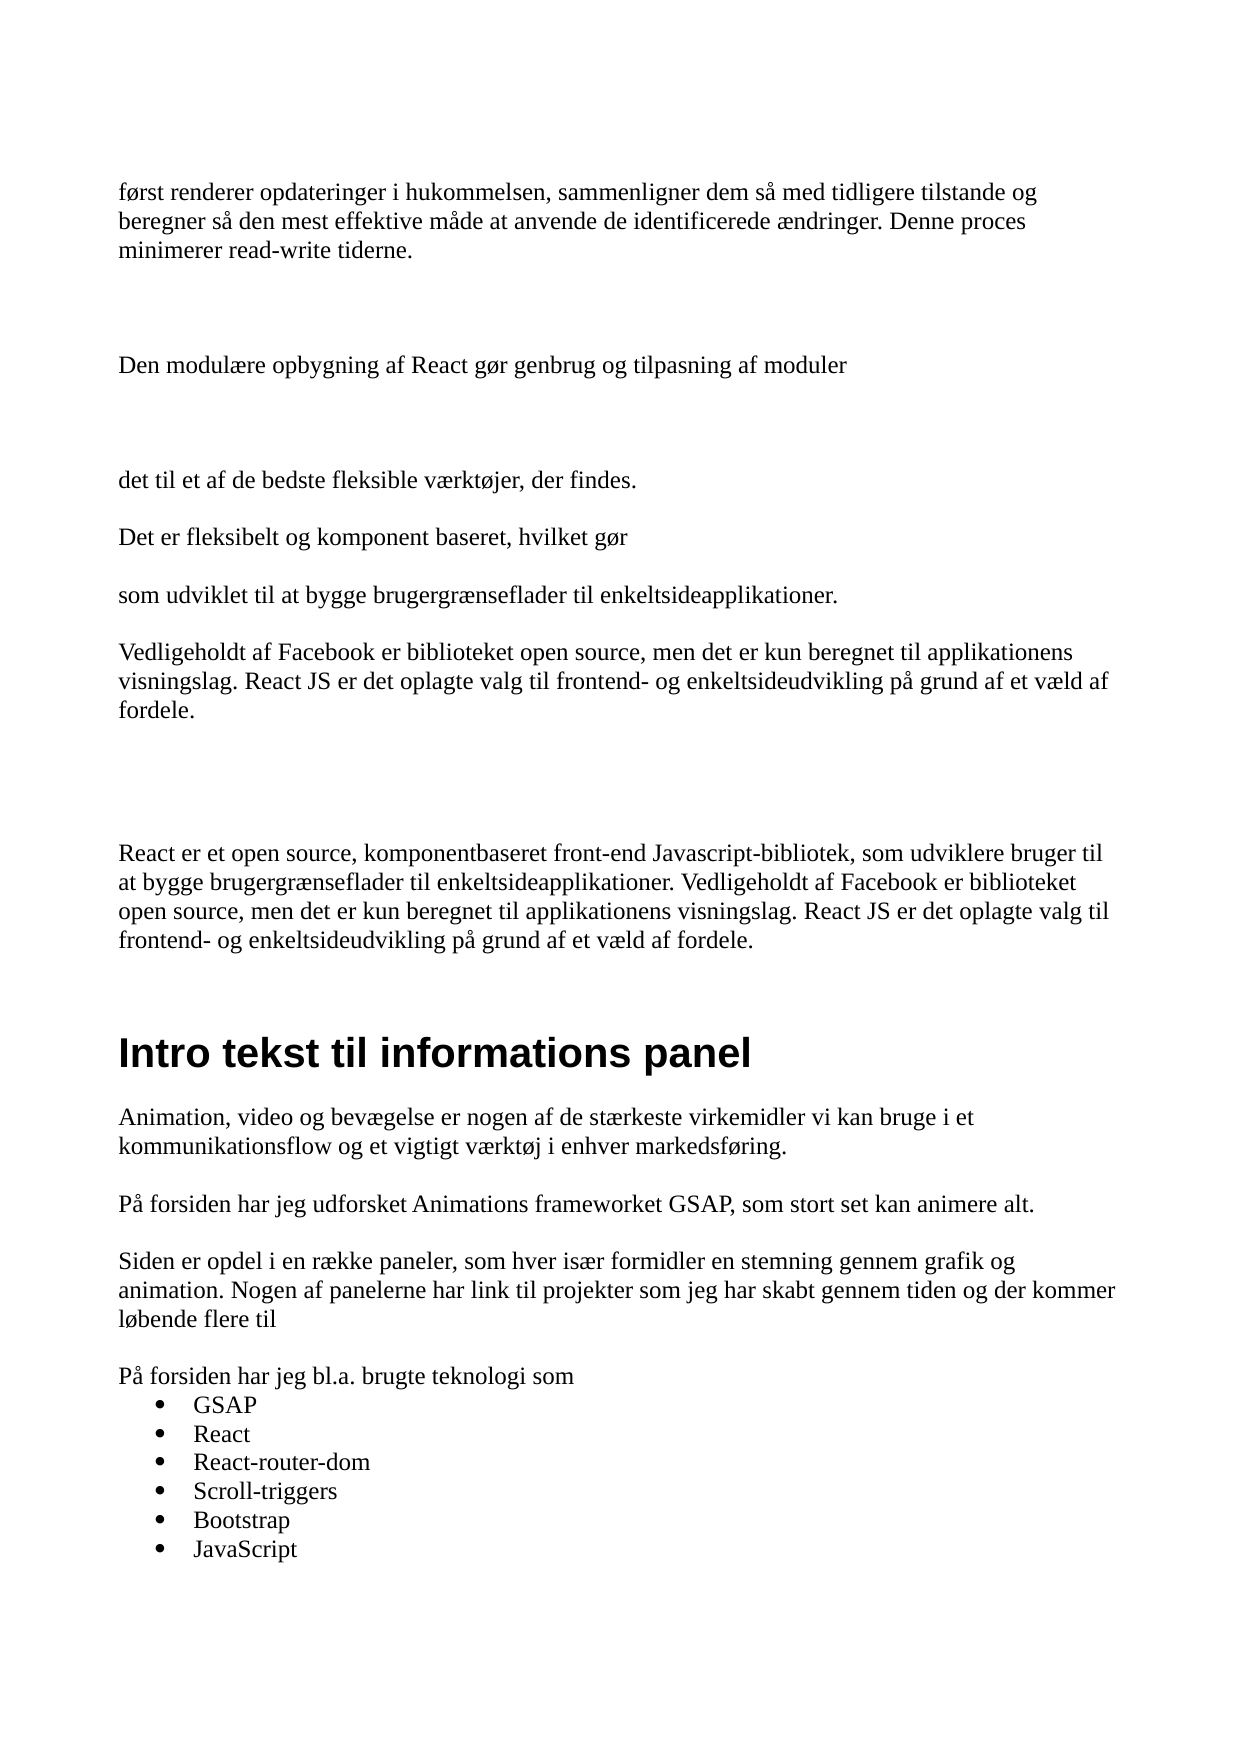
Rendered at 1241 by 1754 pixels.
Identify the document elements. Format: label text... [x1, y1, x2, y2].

list JavaScript [156, 1534, 1122, 1562]
text På forsiden har jeg bl.a. brugte teknologi som [118, 1361, 1122, 1390]
text det til et af de bedste fleksible værktøjer, der findes. [118, 465, 1122, 493]
list React [156, 1419, 1122, 1447]
text Det er fleksibelt og komponent baseret, hvilket gør [118, 522, 1122, 551]
text først renderer opdateringer i hukommelsen, sammenligner dem så med tidligere tilstande og beregner så den mest effektive måde at anvende de identificerede ændringer. Denne proces minimerer read-write tiderne. [118, 177, 1122, 263]
text Animation, video og bevægelse er nogen af de stærkeste virkemidler vi kan bruge i et kommunikationsflow og et vigtigt værktøj i enhver markedsføring. [118, 1102, 1122, 1160]
text Vedligeholdt af Facebook er biblioteket open source, men det er kun beregnet til applikationens visningslag. React JS er det oplagte valg til frontend- og enkeltsideudvikling på grund af et væld af fordele. [118, 637, 1122, 723]
text Den modulære opbygning af React gør genbrug og tilpasning af moduler [118, 350, 1122, 378]
text Siden er opdel i en række paneler, som hver især formidler en stemning gennem grafik og animation. Nogen af panelerne har link til projekter som jeg har skabt gennem tiden og der kommer løbende flere til [118, 1246, 1122, 1332]
list GSAP [156, 1390, 1122, 1419]
list Bootstrap [156, 1505, 1122, 1534]
subtitle Intro tekst til informations panel [118, 1028, 1122, 1076]
text som udviklet til at bygge brugergrænseflader til enkeltsideapplikationer. [118, 580, 1122, 608]
list React-router-dom [156, 1447, 1122, 1476]
text På forsiden har jeg udforsket Animations frameworket GSAP, som stort set kan animere alt. [118, 1189, 1122, 1217]
list Scroll-triggers [156, 1476, 1122, 1505]
text React er et open source, komponentbaseret front-end Javascript-bibliotek, som udviklere bruger til at bygge brugergrænseflader til enkeltsideapplikationer. Vedligeholdt af Facebook er biblioteket open source, men det er kun beregnet til applikationens visningslag. React JS er det oplagte valg til frontend- og enkeltsideudvikling på grund af et væld af fordele. [118, 838, 1122, 953]
